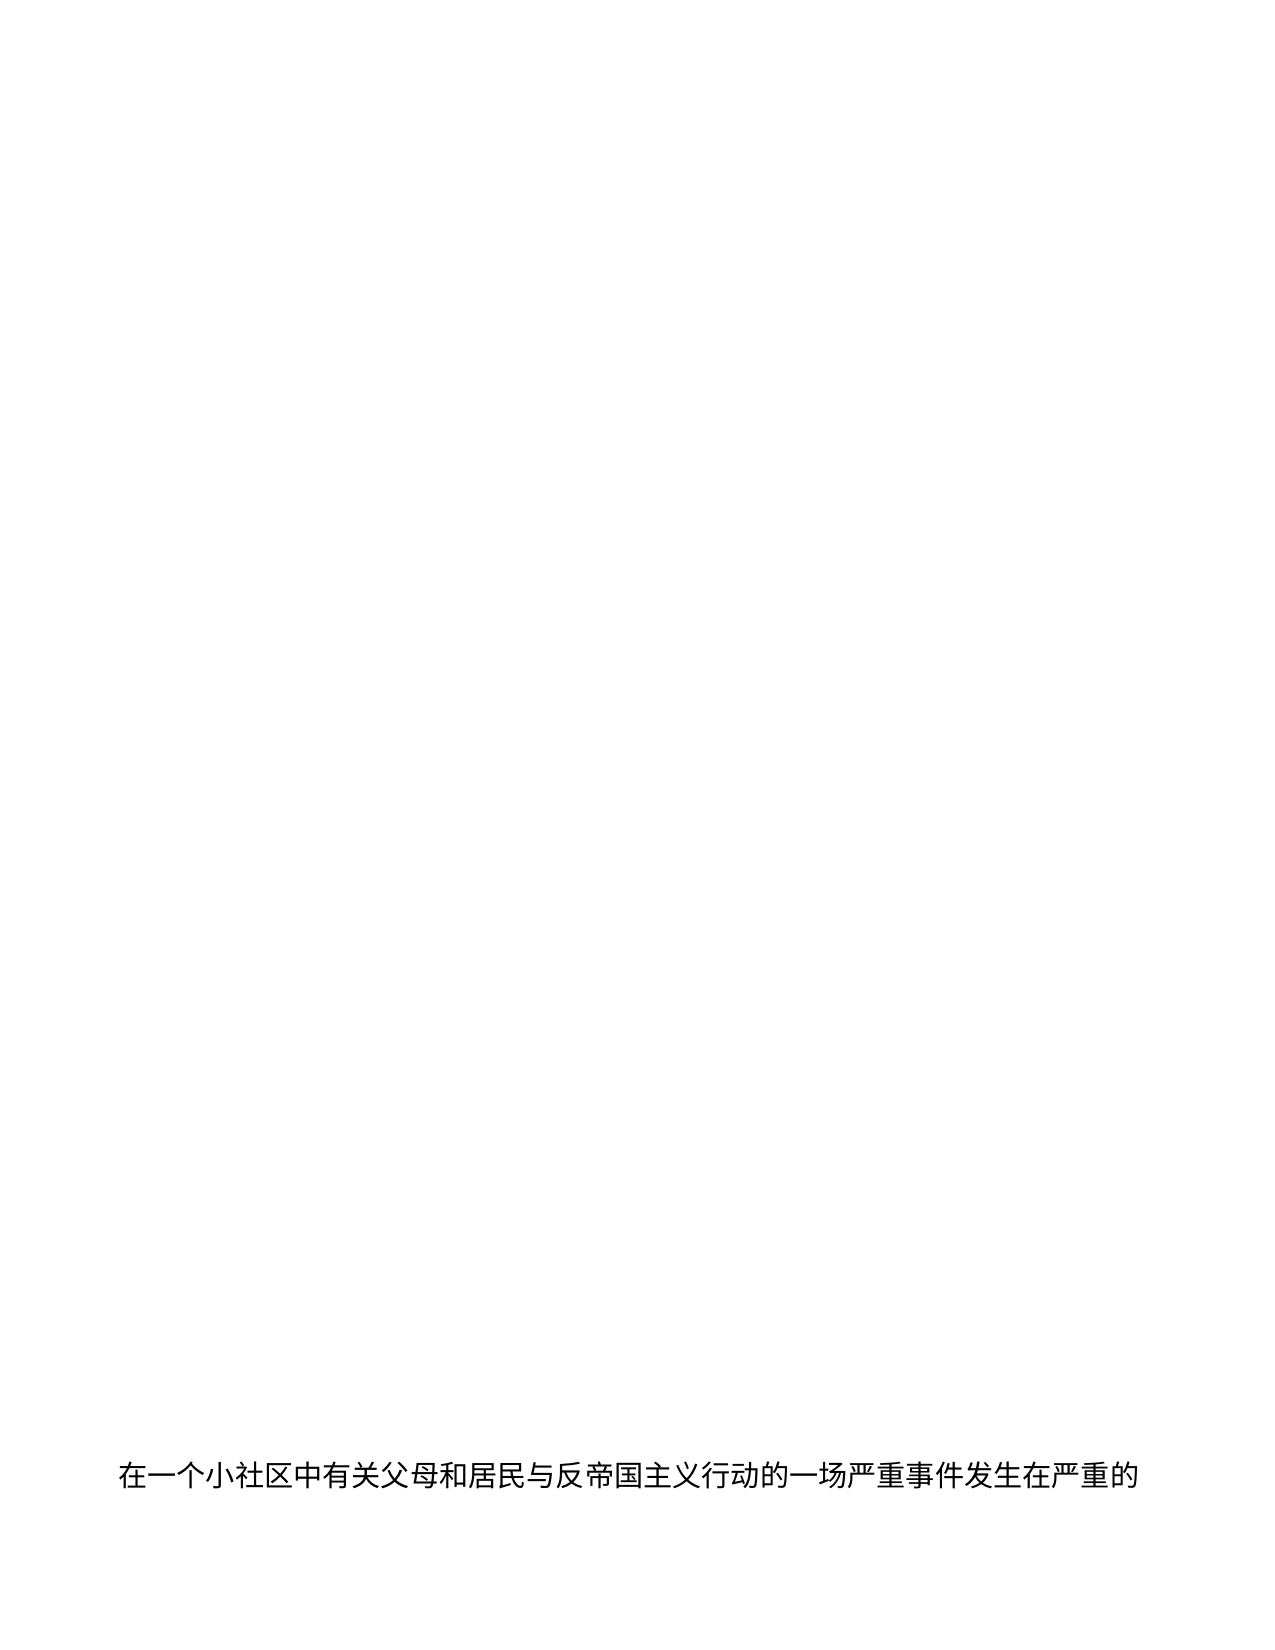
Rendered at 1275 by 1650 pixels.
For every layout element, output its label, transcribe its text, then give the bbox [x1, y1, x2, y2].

text 在一个小社区中有关父母和居民与反帝国主义行动的一场严重事件发生在严重的 [118, 118, 1157, 1495]
